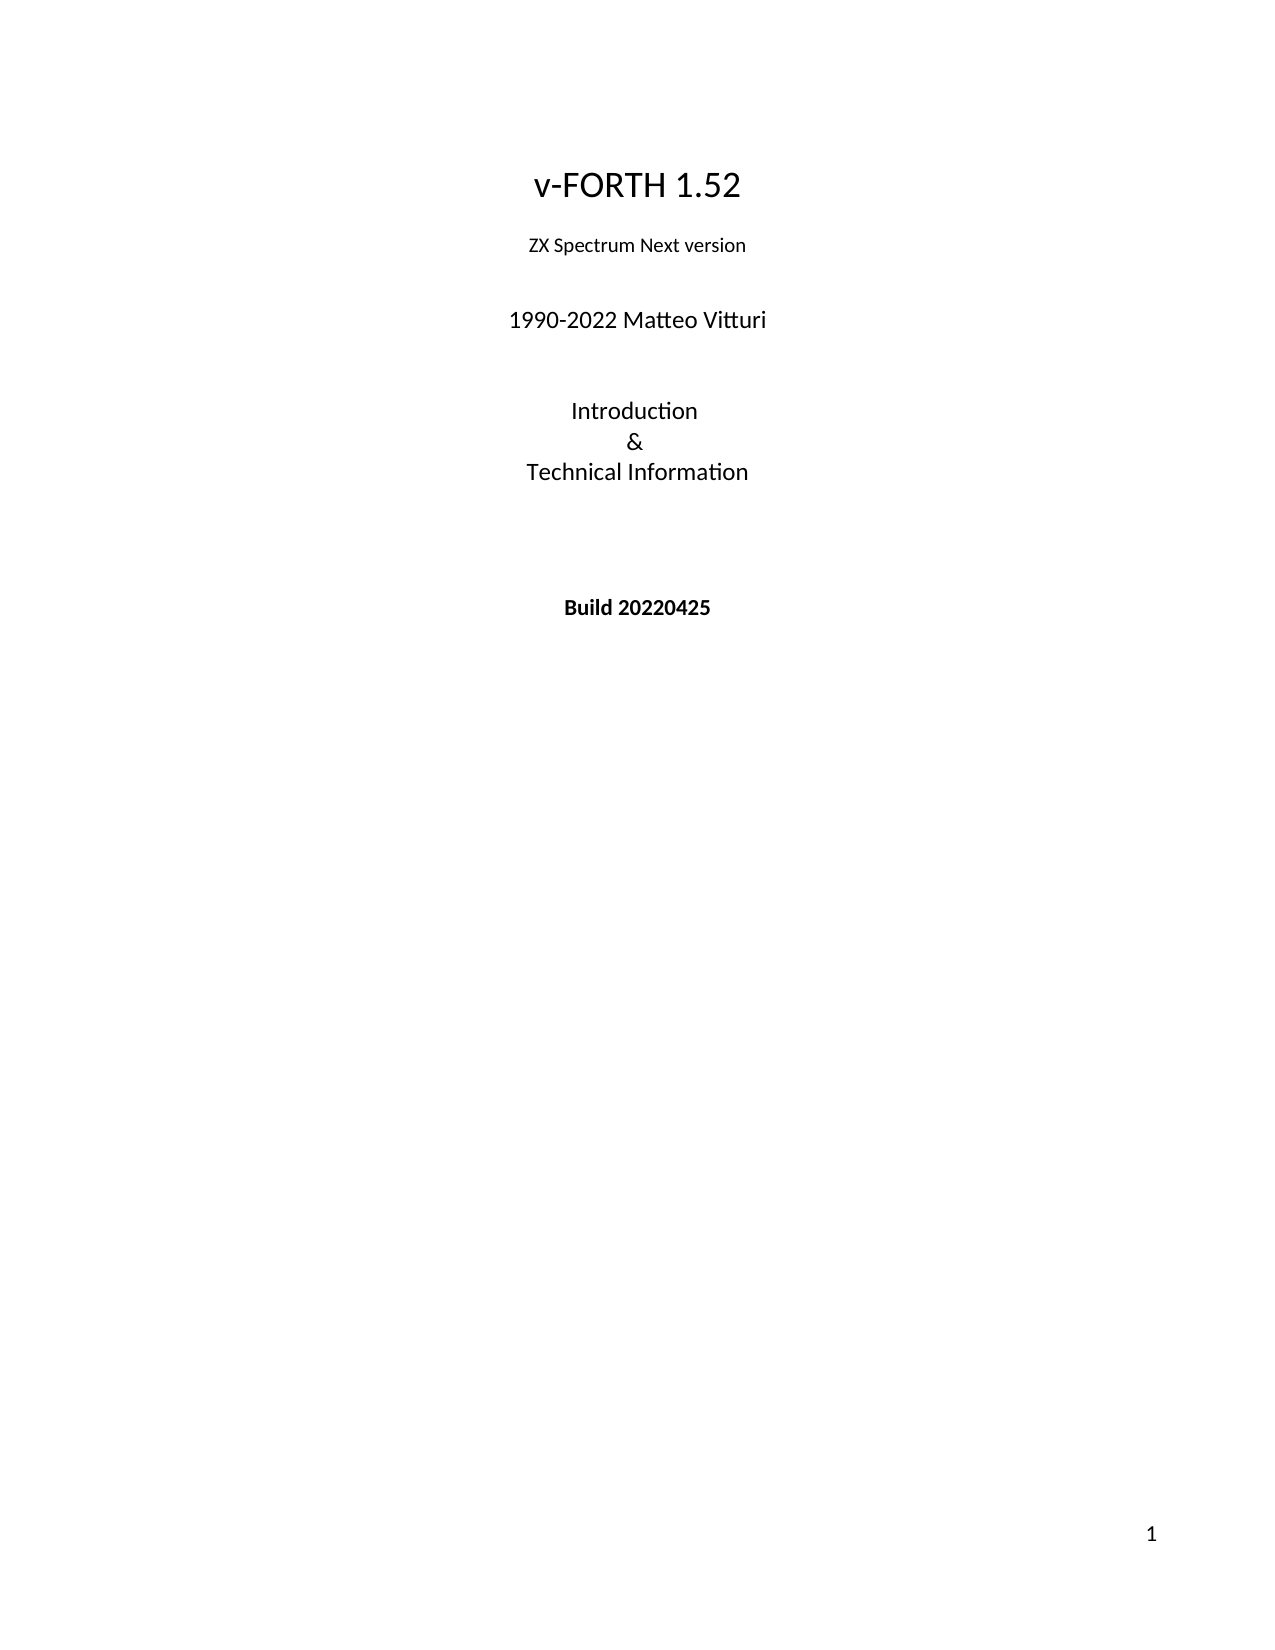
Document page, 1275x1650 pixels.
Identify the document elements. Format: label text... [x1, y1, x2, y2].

text v-FORTH 1.52 [118, 161, 1157, 207]
text Introduction [118, 395, 1157, 426]
text ZX Spectrum Next version [118, 232, 1157, 258]
text Technical Information [118, 456, 1157, 487]
text Build 20220425 [118, 593, 1157, 621]
text & [118, 426, 1157, 456]
text 1990-2022 Matteo Vitturi [118, 304, 1157, 334]
